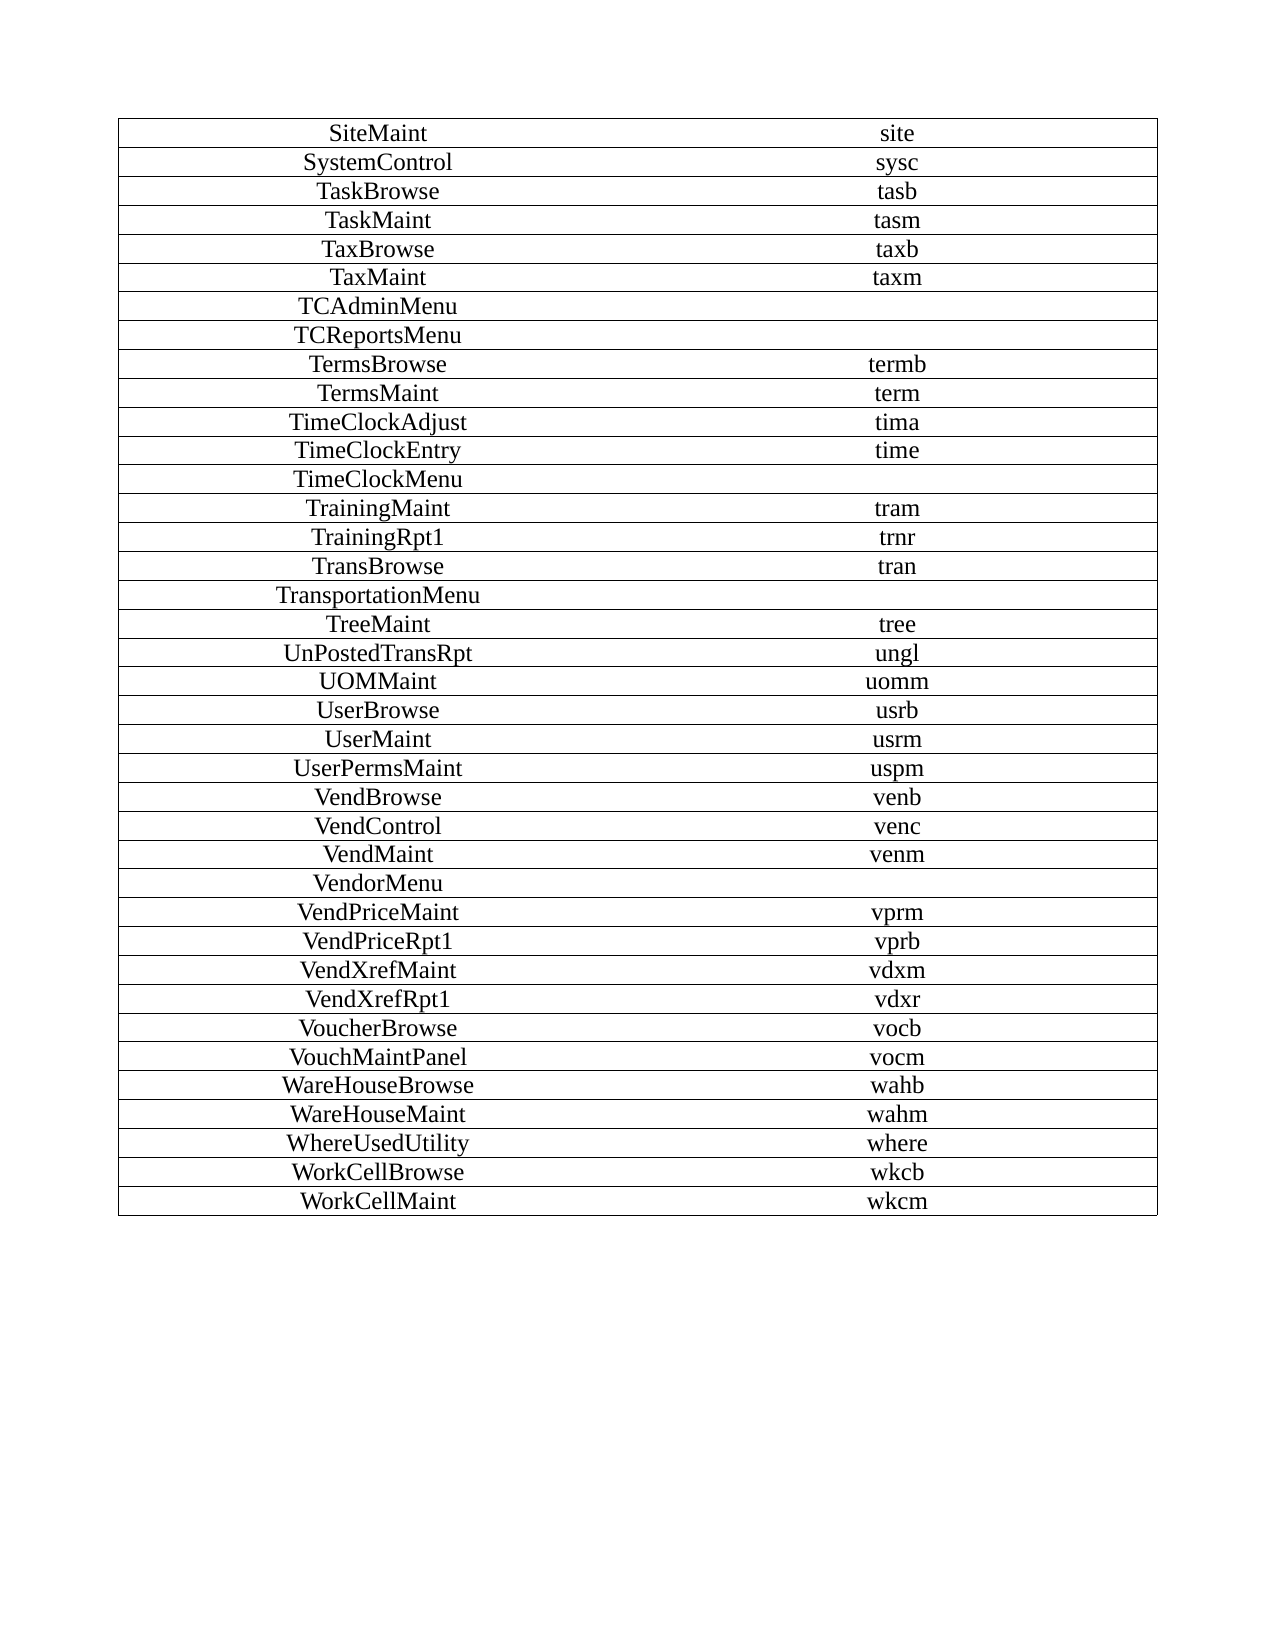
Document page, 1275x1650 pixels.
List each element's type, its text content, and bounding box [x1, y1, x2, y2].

table_cell VendorMenu [119, 869, 637, 897]
table_cell TaskBrowse [119, 177, 637, 205]
table_cell tima [638, 408, 1157, 436]
table_cell term [638, 379, 1157, 407]
table_cell WareHouseMaint [119, 1100, 637, 1128]
table_cell wahb [638, 1071, 1157, 1099]
table_cell usrm [638, 725, 1157, 753]
table_cell vdxm [638, 956, 1157, 984]
table_cell UserPermsMaint [119, 754, 637, 782]
table_cell UserMaint [119, 725, 637, 753]
table_cell tram [638, 494, 1157, 522]
table_cell SystemControl [119, 148, 637, 176]
table_cell taxb [638, 235, 1157, 262]
table_cell [638, 292, 1157, 320]
table_cell TransportationMenu [119, 581, 637, 609]
table_cell uomm [638, 667, 1157, 695]
table_cell where [638, 1129, 1157, 1157]
table_cell TrainingRpt1 [119, 523, 637, 551]
table_cell VouchMaintPanel [119, 1042, 637, 1070]
table_cell WareHouseBrowse [119, 1071, 637, 1099]
table_cell TCAdminMenu [119, 292, 637, 320]
table_cell VendPriceMaint [119, 898, 637, 926]
table_cell trnr [638, 523, 1157, 551]
table_cell VendBrowse [119, 783, 637, 811]
table_cell SiteMaint [119, 119, 637, 147]
table_cell TrainingMaint [119, 494, 637, 522]
table_cell TermsMaint [119, 379, 637, 407]
table_cell TimeClockEntry [119, 437, 637, 464]
table_cell tasb [638, 177, 1157, 205]
table_cell sysc [638, 148, 1157, 176]
table_cell time [638, 437, 1157, 464]
table_cell site [638, 119, 1157, 147]
table_cell TimeClockMenu [119, 465, 637, 493]
table_cell TaskMaint [119, 206, 637, 233]
table_cell vprb [638, 927, 1157, 955]
table_cell vocm [638, 1042, 1157, 1070]
table_cell WorkCellMaint [119, 1187, 637, 1214]
table_cell tran [638, 552, 1157, 580]
table_cell [638, 465, 1157, 493]
table_cell venc [638, 812, 1157, 839]
table_cell vdxr [638, 985, 1157, 1013]
table_cell TCReportsMenu [119, 321, 637, 349]
table_cell UOMMaint [119, 667, 637, 695]
table_cell VendMaint [119, 841, 637, 868]
table_cell WhereUsedUtility [119, 1129, 637, 1157]
table_cell VendControl [119, 812, 637, 839]
table_cell wkcb [638, 1158, 1157, 1186]
table_cell ungl [638, 639, 1157, 666]
table_cell UnPostedTransRpt [119, 639, 637, 666]
table_cell venb [638, 783, 1157, 811]
table_cell taxm [638, 264, 1157, 291]
table_cell vocb [638, 1014, 1157, 1041]
table_cell TransBrowse [119, 552, 637, 580]
table_cell venm [638, 841, 1157, 868]
table_cell WorkCellBrowse [119, 1158, 637, 1186]
table_cell usrb [638, 696, 1157, 724]
table_cell VendXrefRpt1 [119, 985, 637, 1013]
table_cell TaxMaint [119, 264, 637, 291]
table_cell UserBrowse [119, 696, 637, 724]
table_cell termb [638, 350, 1157, 378]
table_cell [638, 321, 1157, 349]
table_cell vprm [638, 898, 1157, 926]
table_cell TaxBrowse [119, 235, 637, 262]
table_cell TreeMaint [119, 610, 637, 637]
table_cell [638, 869, 1157, 897]
table_cell VendXrefMaint [119, 956, 637, 984]
table_cell [638, 581, 1157, 609]
table_cell uspm [638, 754, 1157, 782]
table_cell tasm [638, 206, 1157, 233]
table_cell TimeClockAdjust [119, 408, 637, 436]
table_cell VoucherBrowse [119, 1014, 637, 1041]
table_cell VendPriceRpt1 [119, 927, 637, 955]
table_cell tree [638, 610, 1157, 637]
table_cell wahm [638, 1100, 1157, 1128]
table_cell wkcm [638, 1187, 1157, 1214]
table_cell TermsBrowse [119, 350, 637, 378]
